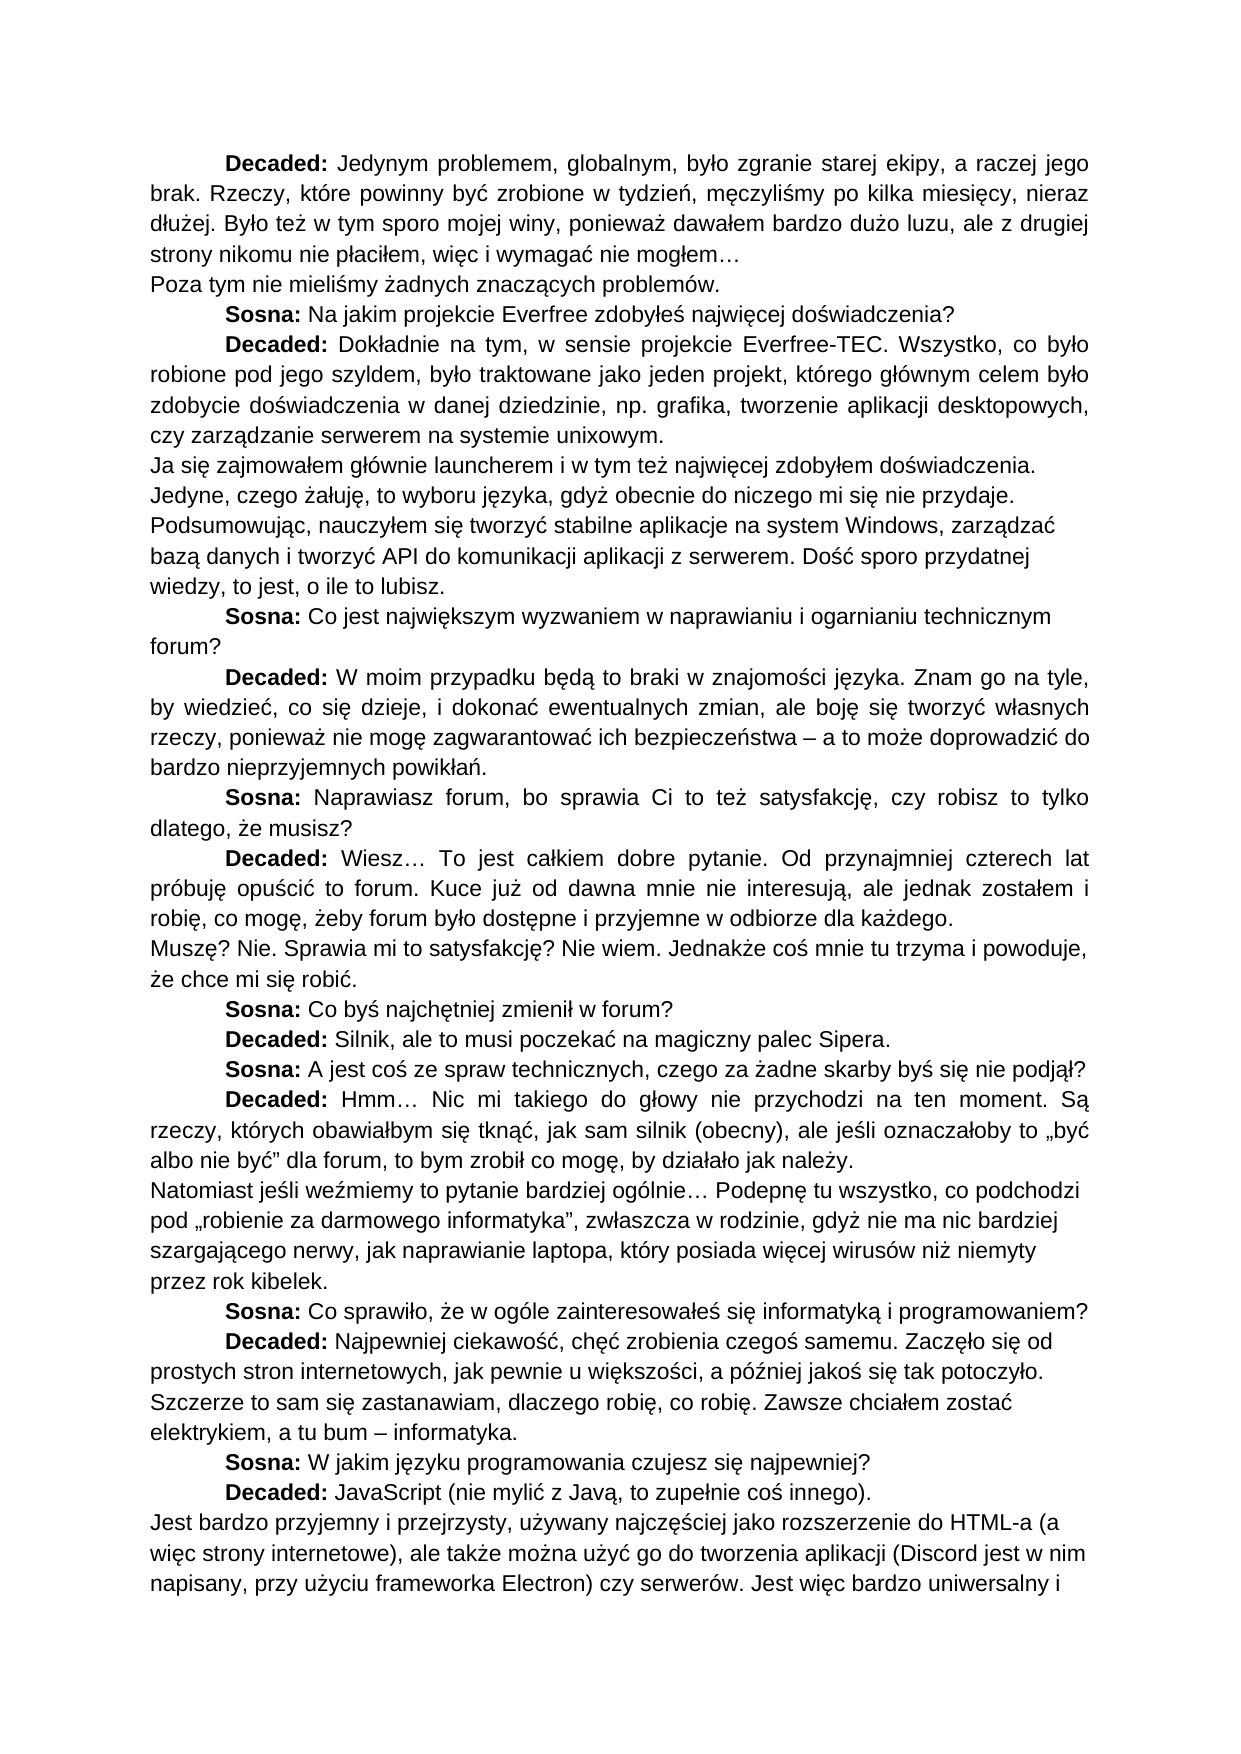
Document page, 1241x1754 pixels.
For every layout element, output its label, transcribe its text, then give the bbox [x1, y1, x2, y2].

text Szczerze to sam się zastanawiam, dlaczego robię, co robię. Zawsze chciałem zostać elektrykiem, a tu bum – informatyka. [150, 1388, 1090, 1445]
text Podsumowując, nauczyłem się tworzyć stabilne aplikacje na system Windows, zarządzać bazą danych i tworzyć API do komunikacji aplikacji z serwerem. Dość sporo przydatnej wiedzy, to jest, o ile to lubisz. [150, 512, 1090, 599]
text Decaded: Hmm… Nic mi takiego do głowy nie przychodzi na ten moment. Są rzeczy, których obawiałbym się tknąć, jak sam silnik (obecny), ale jeśli oznaczałoby to „być albo nie być” dla forum, to bym zrobił co mogę, by działało jak należy. [150, 1086, 1090, 1173]
text Sosna: Co sprawiło, że w ogóle zainteresowałeś się informatyką i programowaniem? [150, 1298, 1090, 1324]
text Decaded: Silnik, ale to musi poczekać na magiczny palec Sipera. [150, 1026, 1090, 1052]
text Poza tym nie mieliśmy żadnych znaczących problemów. [150, 271, 1090, 297]
text Jest bardzo przyjemny i przejrzysty, używany najczęściej jako rozszerzenie do HTML-a (a więc strony internetowe), ale także można użyć go do tworzenia aplikacji (Discord jest w nim napisany, przy użyciu frameworka Electron) czy serwerów. Jest więc bardzo uniwersalny i [150, 1509, 1090, 1596]
text Decaded: JavaScript (nie mylić z Javą, to zupełnie coś innego). [150, 1479, 1090, 1506]
text Sosna: Naprawiasz forum, bo sprawia Ci to też satysfakcję, czy robisz to tylko dlatego, że musisz? [150, 784, 1090, 841]
text Decaded: Jedynym problemem, globalnym, było zgranie starej ekipy, a raczej jego brak. Rzeczy, które powinny być zrobione w tydzień, męczyliśmy po kilka miesięcy, nieraz dłużej. Było też w tym sporo mojej winy, ponieważ dawałem bardzo dużo luzu, ale z drugiej strony nikomu nie płaciłem, więc i wymagać nie mogłem… [150, 150, 1090, 267]
text Decaded: Dokładnie na tym, w sensie projekcie Everfree-TEC. Wszystko, co było robione pod jego szyldem, było traktowane jako jeden projekt, którego głównym celem było zdobycie doświadczenia w danej dziedzinie, np. grafika, tworzenie aplikacji desktopowych, czy zarządzanie serwerem na systemie unixowym. [150, 331, 1090, 448]
text Decaded: Wiesz… To jest całkiem dobre pytanie. Od przynajmniej czterech lat próbuję opuścić to forum. Kuce już od dawna mnie nie interesują, ale jednak zostałem i robię, co mogę, żeby forum było dostępne i przyjemne w odbiorze dla każdego. [150, 845, 1090, 932]
text Sosna: W jakim języku programowania czujesz się najpewniej? [150, 1449, 1090, 1475]
text Sosna: Co jest największym wyzwaniem w naprawianiu i ogarnianiu technicznym forum? [150, 603, 1090, 660]
text Sosna: A jest coś ze spraw technicznych, czego za żadne skarby byś się nie podjął? [150, 1056, 1090, 1083]
text Ja się zajmowałem głównie launcherem i w tym też najwięcej zdobyłem doświadczenia. Jedyne, czego żałuję, to wyboru języka, gdyż obecnie do niczego mi się nie przydaje. [150, 452, 1090, 509]
text Decaded: W moim przypadku będą to braki w znajomości języka. Znam go na tyle, by wiedzieć, co się dzieje, i dokonać ewentualnych zmian, ale boję się tworzyć własnych rzeczy, ponieważ nie mogę zagwarantować ich bezpieczeństwa – a to może doprowadzić do bardzo nieprzyjemnych powikłań. [150, 663, 1090, 781]
text Decaded: Najpewniej ciekawość, chęć zrobienia czegoś samemu. Zaczęło się od prostych stron internetowych, jak pewnie u większości, a później jakoś się tak potoczyło. [150, 1328, 1090, 1385]
text Sosna: Na jakim projekcie Everfree zdobyłeś najwięcej doświadczenia? [150, 301, 1090, 327]
text Natomiast jeśli weźmiemy to pytanie bardziej ogólnie… Podepnę tu wszystko, co podchodzi pod „robienie za darmowego informatyka”, zwłaszcza w rodzinie, gdyż nie ma nic bardziej szargającego nerwy, jak naprawianie laptopa, który posiada więcej wirusów niż niemyty przez rok kibelek. [150, 1177, 1090, 1294]
text Muszę? Nie. Sprawia mi to satysfakcję? Nie wiem. Jednakże coś mnie tu trzyma i powoduje, że chce mi się robić. [150, 935, 1090, 992]
text Sosna: Co byś najchętniej zmienił w forum? [150, 996, 1090, 1022]
